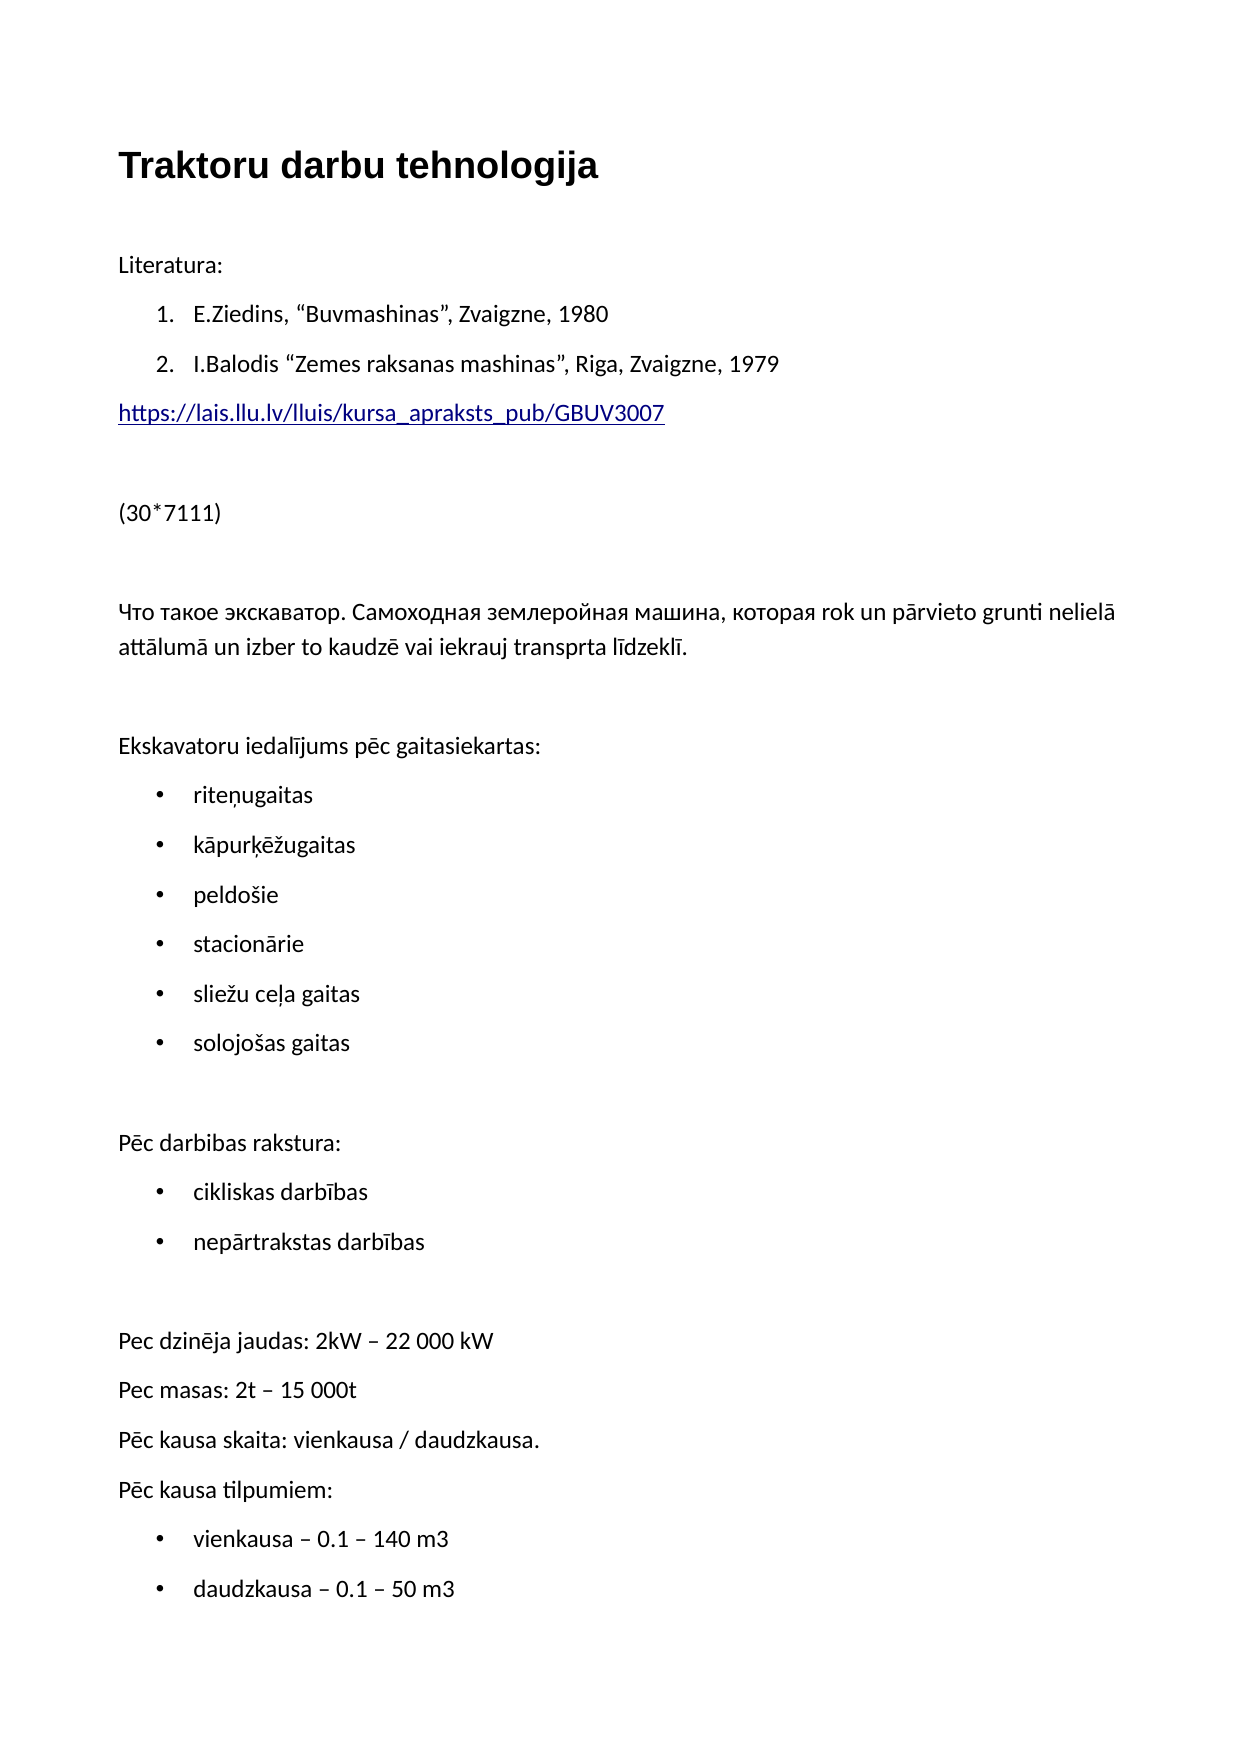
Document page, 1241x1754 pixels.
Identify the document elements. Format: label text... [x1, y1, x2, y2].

text Pec dzinēja jaudas: 2kW – 22 000 kW [118, 1325, 1122, 1356]
text Pēc darbibas rakstura: [118, 1127, 1122, 1157]
list cikliskas darbības [156, 1176, 1122, 1207]
list I.Balodis “Zemes raksanas mashinas”, Riga, Zvaigzne, 1979 [156, 348, 1122, 378]
list peldošie [156, 879, 1122, 909]
list riteņugaitas [156, 780, 1122, 810]
list E.Ziedins, “Buvmashinas”, Zvaigzne, 1980 [156, 298, 1122, 329]
subtitle Traktoru darbu tehnologija [118, 143, 1122, 187]
list solojošas gaitas [156, 1028, 1122, 1058]
text Literatura: [118, 249, 1122, 279]
text Ekskavatoru iedalījums pēc gaitasiekartas: [118, 730, 1122, 761]
text (30*7111) [118, 497, 1122, 527]
text Pec masas: 2t – 15 000t [118, 1375, 1122, 1405]
list daudzkausa – 0.1 – 50 m3 [156, 1573, 1122, 1603]
list vienkausa – 0.1 – 140 m3 [156, 1523, 1122, 1554]
list stacionārie [156, 928, 1122, 959]
text https://lais.llu.lv/lluis/kursa_apraksts_pub/GBUV3007 [118, 398, 1122, 428]
text Pēc kausa skaita: vienkausa / daudzkausa. [118, 1424, 1122, 1455]
text Pēc kausa tilpumiem: [118, 1474, 1122, 1504]
list kāpurķēžugaitas [156, 829, 1122, 860]
list sliežu ceļa gaitas [156, 978, 1122, 1008]
text Что такое экскаватор. Самоходная землеройная машина, которая rok un pārvieto grunti nelielā attālumā un izber to kaudzē vai iekrauj transprta līdzeklī. [118, 596, 1122, 661]
list nepārtrakstas darbības [156, 1226, 1122, 1256]
